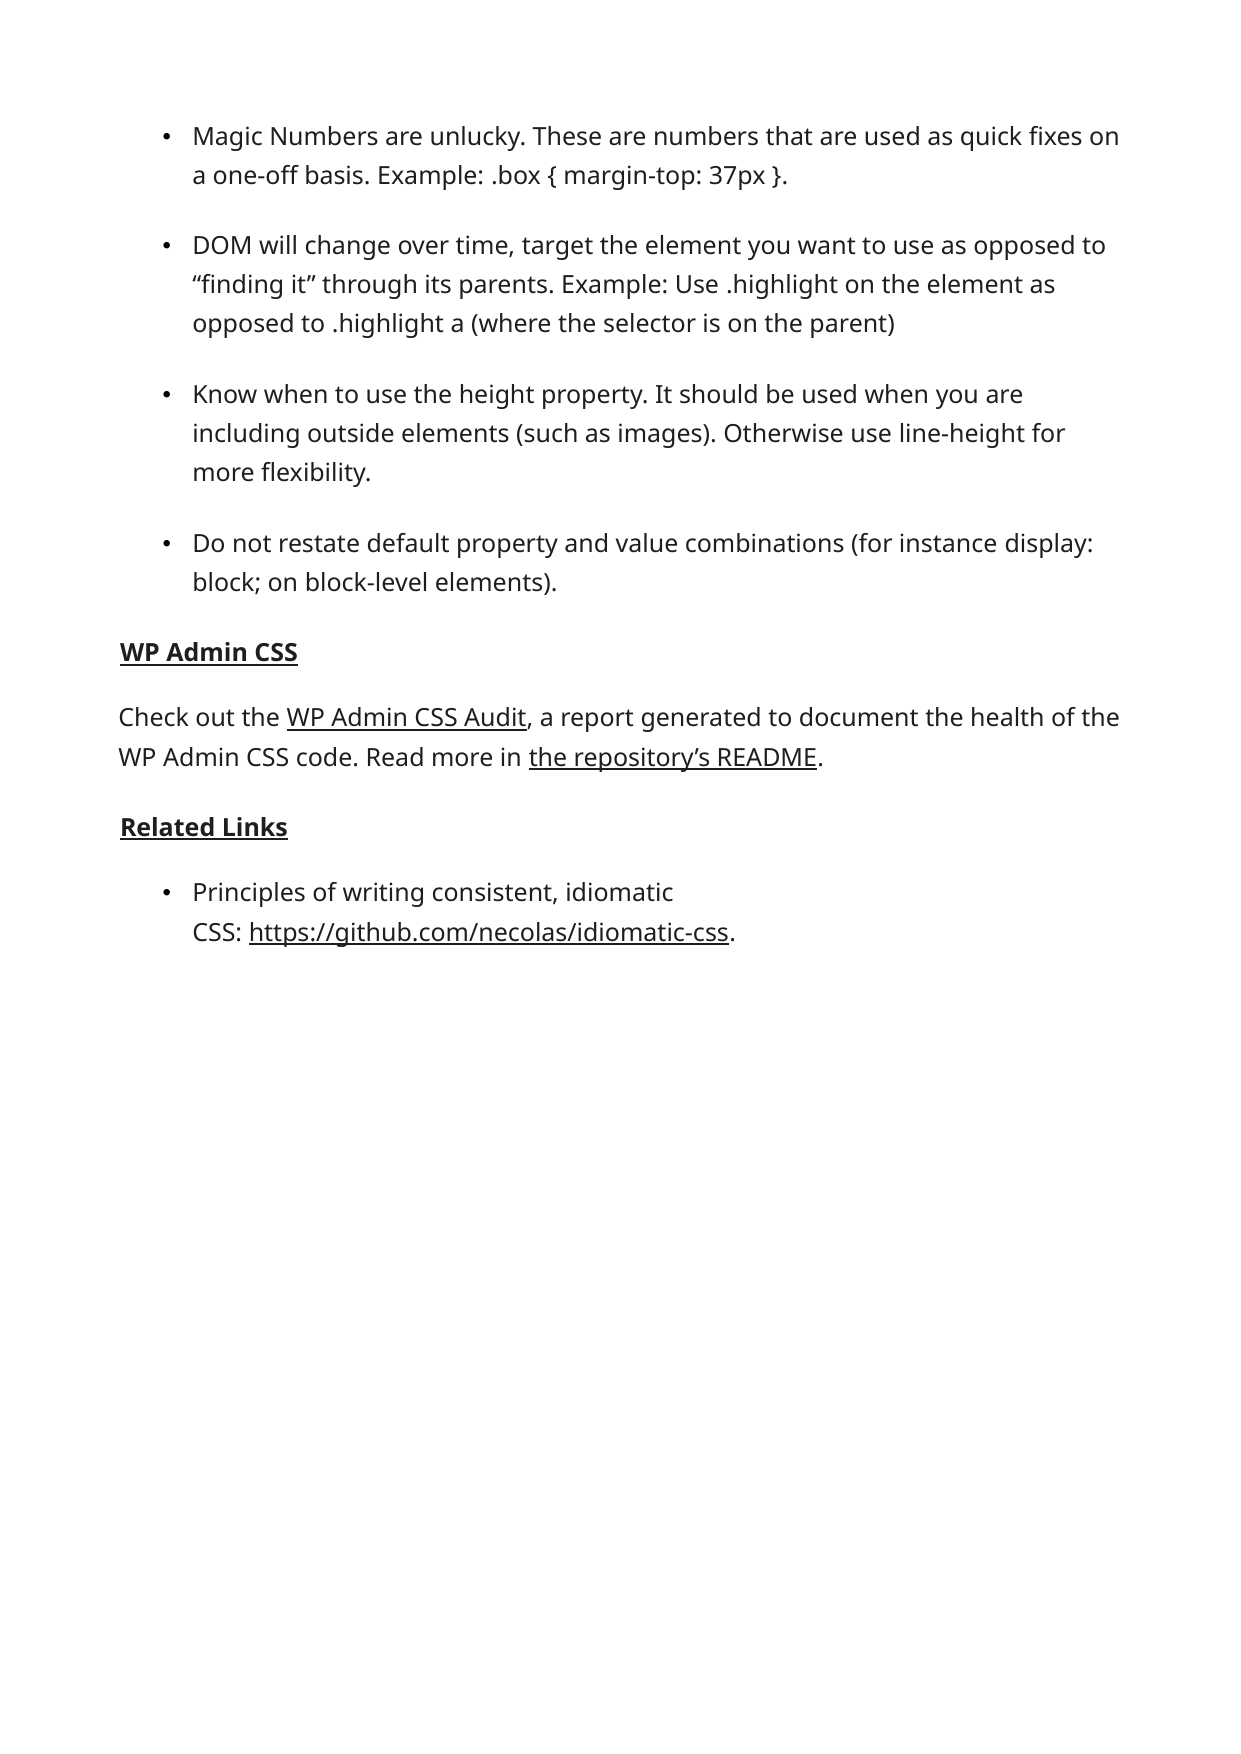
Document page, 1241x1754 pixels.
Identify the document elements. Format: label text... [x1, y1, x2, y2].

list Principles of writing consistent, idiomatic CSS: https://github.com/necolas/idiomatic-css. [162, 875, 1122, 948]
subtitle WP Admin CSS [118, 635, 1122, 669]
list Magic Numbers are unlucky. These are numbers that are used as quick fixes on a one-off basis. Example: .box { margin-top: 37px }. [162, 118, 1122, 191]
list Know when to use the height property. It should be used when you are including outside elements (such as images). Otherwise use line-height for more flexibility. [162, 376, 1122, 489]
text Check out the WP Admin CSS Audit, a report generated to document the health of the WP Admin CSS code. Read more in the repository’s README. [118, 700, 1122, 773]
subtitle Related Links [118, 810, 1122, 844]
list DOM will change over time, target the element you want to use as opposed to “finding it” through its parents. Example: Use .highlight on the element as opposed to .highlight a (where the selector is on the parent) [162, 228, 1122, 340]
list Do not restate default property and value combinations (for instance display: block; on block-level elements). [162, 525, 1122, 598]
